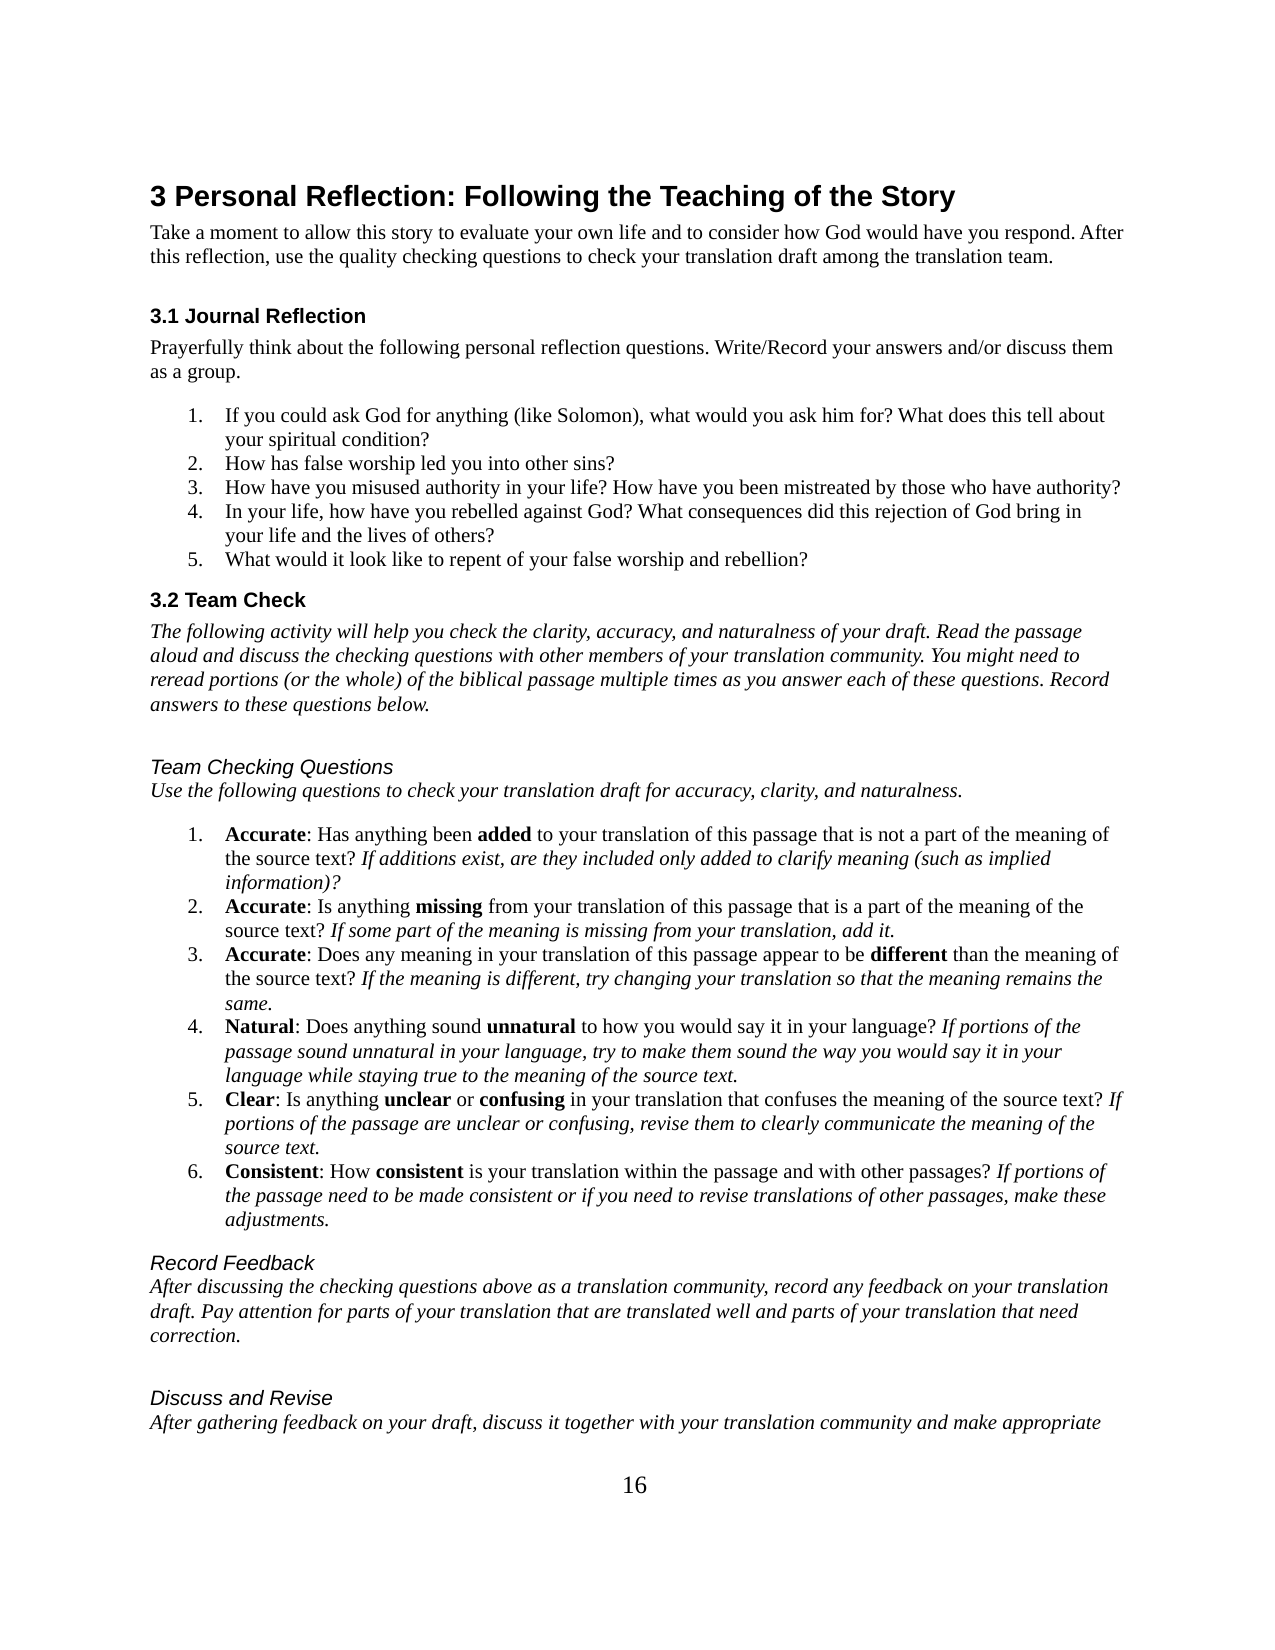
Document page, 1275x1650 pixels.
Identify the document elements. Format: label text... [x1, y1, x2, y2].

list What would it look like to repent of your false worship and rebellion? [187, 547, 1125, 571]
subtitle Record Feedback [150, 1251, 1125, 1274]
subtitle Team Checking Questions [150, 754, 1125, 778]
subtitle 3 Personal Reflection: Following the Teaching of the Story [150, 179, 1125, 212]
list If you could ask God for anything (like Solomon), what would you ask him for? What does this tell about your spiritual condition? [187, 403, 1125, 451]
list Consistent: How consistent is your translation within the passage and with other passages? If portions of the passage need to be made consistent or if you need to revise translations of other passages, make these adjustments. [187, 1159, 1125, 1231]
subtitle 3.1 Journal Reflection [150, 304, 1125, 328]
list How has false worship led you into other sins? [187, 451, 1125, 475]
text Prayerfully think about the following personal reflection questions. Write/Record your answers and/or discuss them as a group. [150, 335, 1125, 383]
list Accurate: Does any meaning in your translation of this passage appear to be different than the meaning of the source text? If the meaning is different, try changing your translation so that the meaning remains the same. [187, 942, 1125, 1014]
subtitle 3.2 Team Check [150, 588, 1125, 612]
text After gathering feedback on your draft, discuss it together with your translation community and make appropriate [150, 1409, 1125, 1434]
subtitle Discuss and Revise [150, 1386, 1125, 1409]
list In your life, how have you rebelled against God? What consequences did this rejection of God bring in your life and the lives of others? [187, 499, 1125, 547]
list How have you misused authority in your life? How have you been mistreated by those who have authority? [187, 475, 1125, 499]
list Accurate: Has anything been added to your translation of this passage that is not a part of the meaning of the source text? If additions exist, are they included only added to clarify meaning (such as implied information)? [187, 822, 1125, 894]
text The following activity will help you check the clarity, accuracy, and naturalness of your draft. Read the passage aloud and discuss the checking questions with other members of your translation community. You might need to reread portions (or the whole) of the biblical passage multiple times as you answer each of these questions. Record answers to these questions below. [150, 619, 1125, 716]
list Accurate: Is anything missing from your translation of this passage that is a part of the meaning of the source text? If some part of the meaning is missing from your translation, add it. [187, 894, 1125, 942]
text After discussing the checking questions above as a translation community, record any feedback on your translation draft. Pay attention for parts of your translation that are translated well and parts of your translation that need correction. [150, 1274, 1125, 1347]
list Natural: Does anything sound unnatural to how you would say it in your language? If portions of the passage sound unnatural in your language, try to make them sound the way you would say it in your language while staying true to the meaning of the source text. [187, 1014, 1125, 1087]
text Use the following questions to check your translation draft for accuracy, clarity, and naturalness. [150, 778, 1125, 802]
text Take a moment to allow this story to evaluate your own life and to consider how God would have you respond. After this reflection, use the quality checking questions to check your translation draft among the translation team. [150, 220, 1125, 268]
list Clear: Is anything unclear or confusing in your translation that confuses the meaning of the source text? If portions of the passage are unclear or confusing, revise them to clearly communicate the meaning of the source text. [187, 1087, 1125, 1159]
